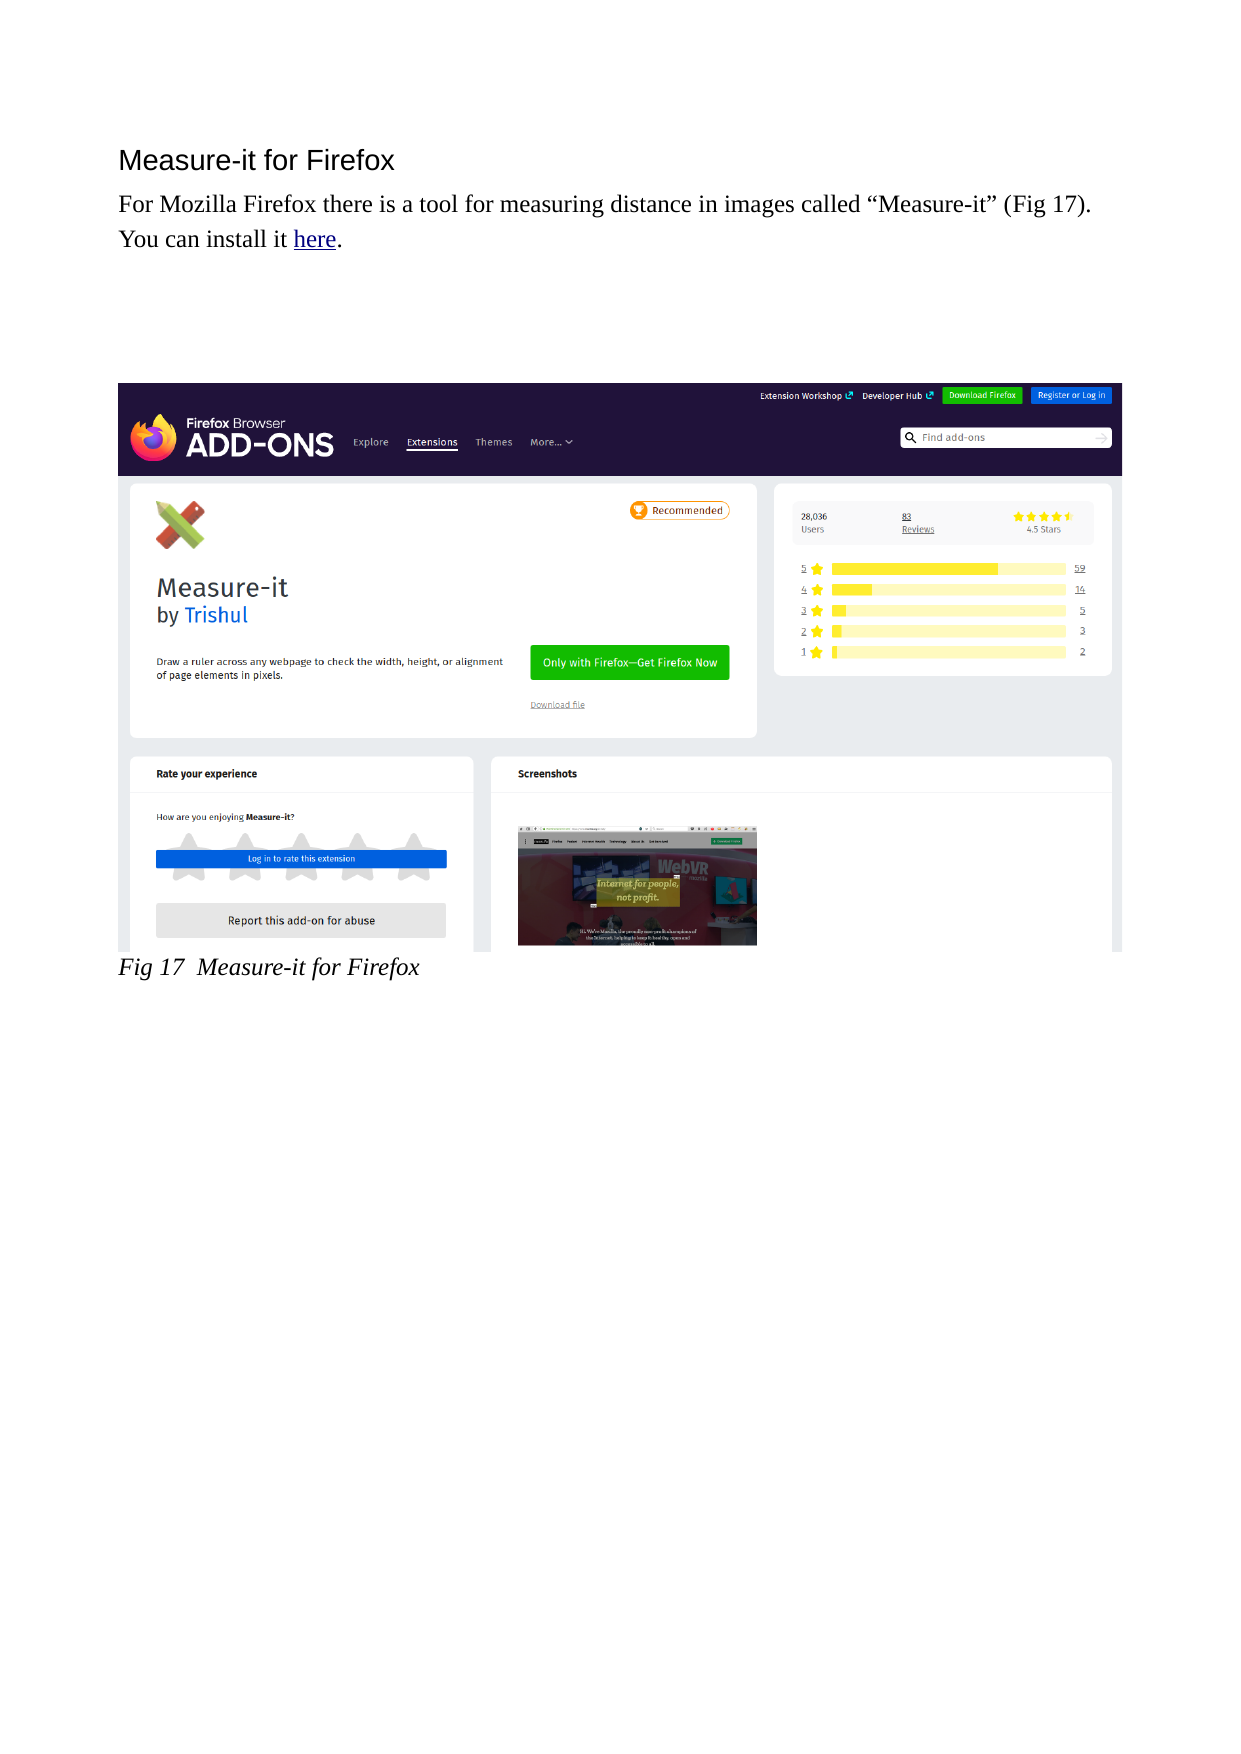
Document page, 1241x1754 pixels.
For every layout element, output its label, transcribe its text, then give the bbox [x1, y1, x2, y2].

subtitle For Mozilla Firefox there is a tool for measuring distance in images called “Measure-it” (Fig 17). You can install it here. [118, 189, 1122, 252]
picture [118, 383, 1123, 952]
text Fig 17 Measure-it for Firefox [118, 952, 1122, 981]
subtitle Measure-it for Firefox [118, 143, 1122, 177]
